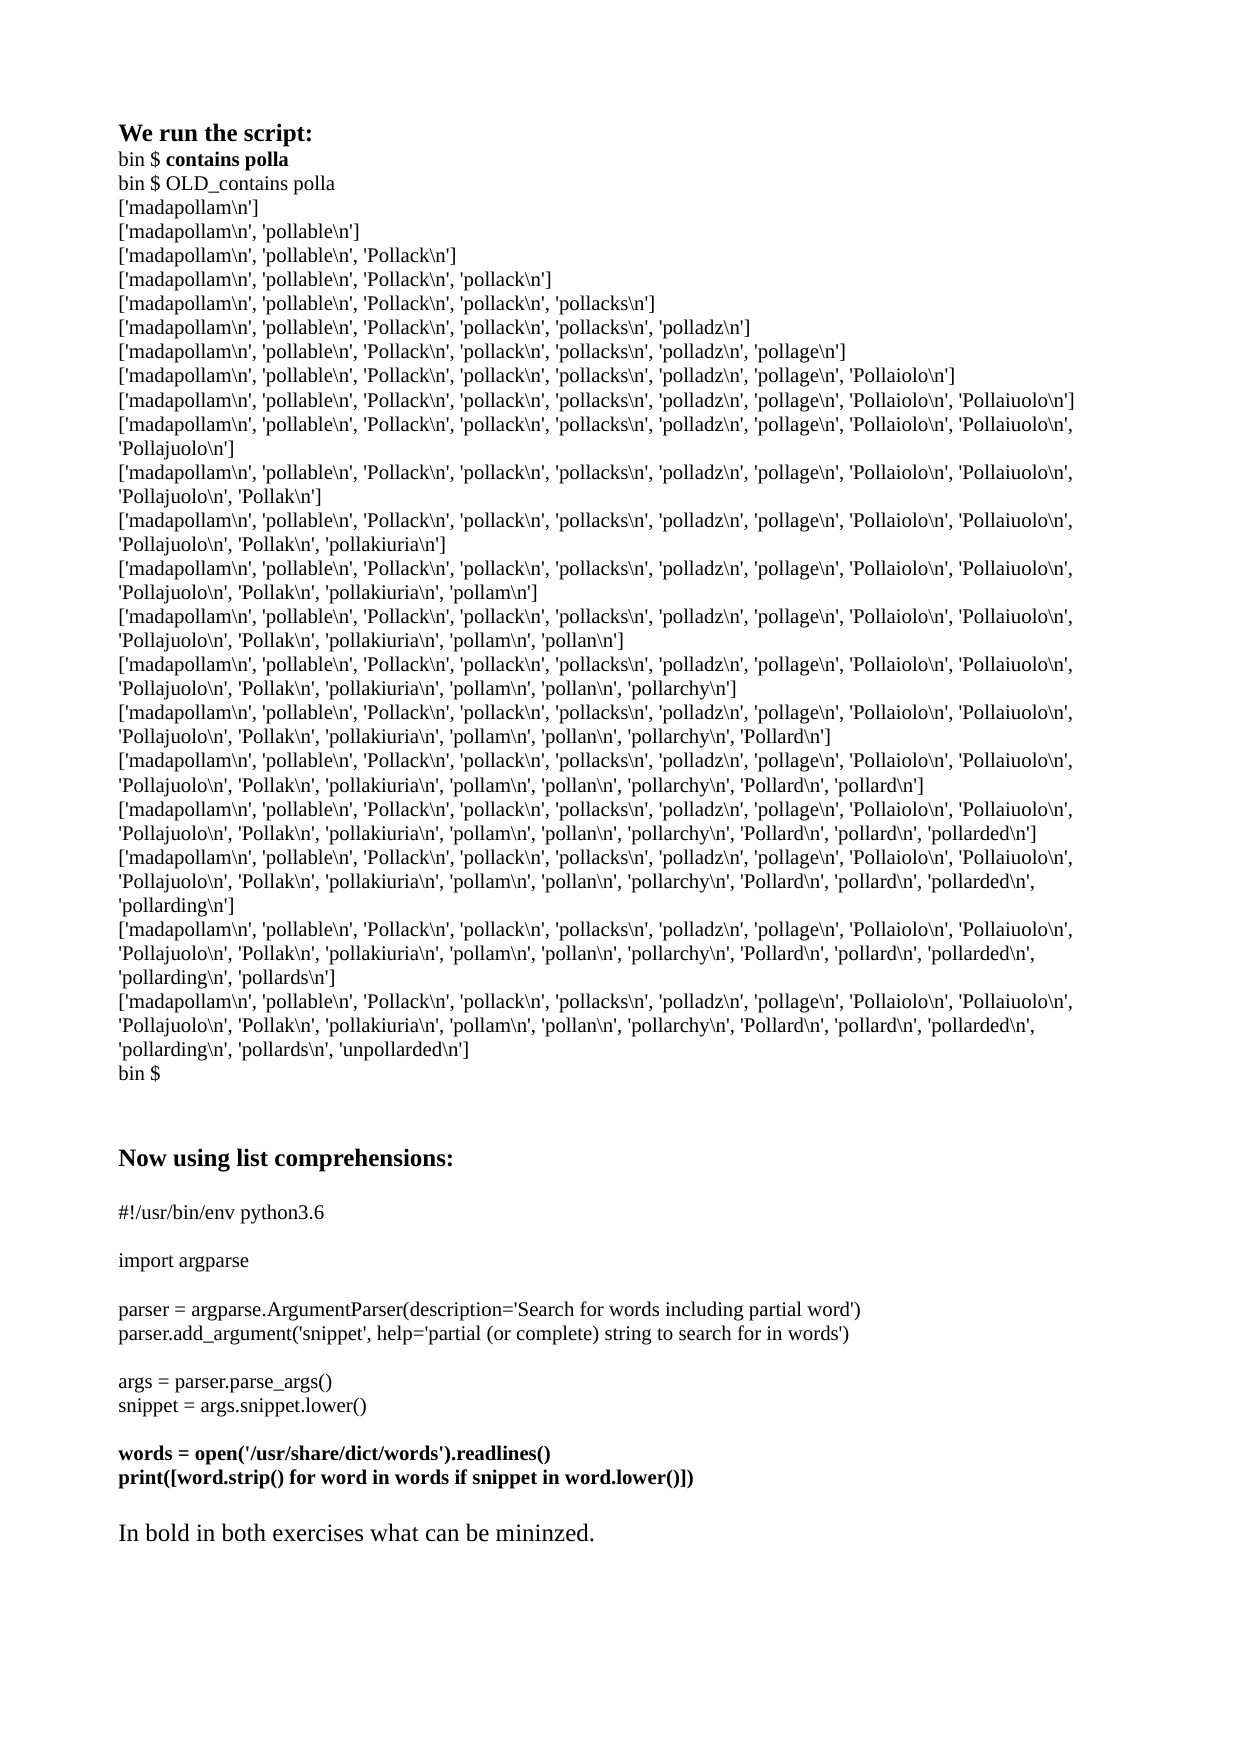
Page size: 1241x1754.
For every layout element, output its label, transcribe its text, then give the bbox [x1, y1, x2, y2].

text words = open('/usr/share/dict/words').readlines() [118, 1441, 1122, 1465]
text ['madapollam\n', 'pollable\n', 'Pollack\n', 'pollack\n', 'pollacks\n', 'polladz\n', 'pollage\n'] [118, 339, 1122, 363]
text We run the script: [118, 118, 1122, 147]
text bin $ contains polla [118, 147, 1122, 171]
text parser = argparse.ArgumentParser(description='Search for words including partial word') [118, 1297, 1122, 1321]
text ['madapollam\n', 'pollable\n', 'Pollack\n', 'pollack\n', 'pollacks\n', 'polladz\n', 'pollage\n', 'Pollaiolo\n', 'Pollaiuolo\n', 'Pollajuolo\n', 'Pollak\n'] [118, 460, 1122, 508]
text Now using list comprehensions: [118, 1143, 1122, 1172]
text ['madapollam\n', 'pollable\n', 'Pollack\n', 'pollack\n', 'pollacks\n', 'polladz\n'] [118, 315, 1122, 339]
text ['madapollam\n', 'pollable\n', 'Pollack\n', 'pollack\n', 'pollacks\n', 'polladz\n', 'pollage\n', 'Pollaiolo\n', 'Pollaiuolo\n', 'Pollajuolo\n', 'Pollak\n', 'pollakiuria\n', 'pollam\n', 'pollan\n', 'pollarchy\n'] [118, 652, 1122, 700]
text ['madapollam\n', 'pollable\n', 'Pollack\n', 'pollack\n', 'pollacks\n', 'polladz\n', 'pollage\n', 'Pollaiolo\n'] [118, 363, 1122, 387]
text snippet = args.snippet.lower() [118, 1393, 1122, 1417]
text ['madapollam\n'] [118, 195, 1122, 219]
text ['madapollam\n', 'pollable\n', 'Pollack\n', 'pollack\n', 'pollacks\n', 'polladz\n', 'pollage\n', 'Pollaiolo\n', 'Pollaiuolo\n'] [118, 387, 1122, 412]
text ['madapollam\n', 'pollable\n', 'Pollack\n', 'pollack\n', 'pollacks\n', 'polladz\n', 'pollage\n', 'Pollaiolo\n', 'Pollaiuolo\n', 'Pollajuolo\n', 'Pollak\n', 'pollakiuria\n', 'pollam\n', 'pollan\n', 'pollarchy\n', 'Pollard\n', 'pollard\n', 'pollarded\n', 'pollarding\n', 'pollards\n', 'unpollarded\n'] [118, 989, 1122, 1061]
text parser.add_argument('snippet', help='partial (or complete) string to search for in words') [118, 1321, 1122, 1345]
text ['madapollam\n', 'pollable\n', 'Pollack\n', 'pollack\n', 'pollacks\n', 'polladz\n', 'pollage\n', 'Pollaiolo\n', 'Pollaiuolo\n', 'Pollajuolo\n', 'Pollak\n', 'pollakiuria\n', 'pollam\n'] [118, 556, 1122, 604]
text ['madapollam\n', 'pollable\n', 'Pollack\n', 'pollack\n', 'pollacks\n', 'polladz\n', 'pollage\n', 'Pollaiolo\n', 'Pollaiuolo\n', 'Pollajuolo\n', 'Pollak\n', 'pollakiuria\n'] [118, 508, 1122, 556]
text ['madapollam\n', 'pollable\n', 'Pollack\n'] [118, 243, 1122, 267]
text ['madapollam\n', 'pollable\n', 'Pollack\n', 'pollack\n', 'pollacks\n', 'polladz\n', 'pollage\n', 'Pollaiolo\n', 'Pollaiuolo\n', 'Pollajuolo\n', 'Pollak\n', 'pollakiuria\n', 'pollam\n', 'pollan\n'] [118, 604, 1122, 652]
text In bold in both exercises what can be mininzed. [118, 1518, 1122, 1547]
text ['madapollam\n', 'pollable\n', 'Pollack\n', 'pollack\n', 'pollacks\n', 'polladz\n', 'pollage\n', 'Pollaiolo\n', 'Pollaiuolo\n', 'Pollajuolo\n', 'Pollak\n', 'pollakiuria\n', 'pollam\n', 'pollan\n', 'pollarchy\n', 'Pollard\n', 'pollard\n'] [118, 748, 1122, 797]
text ['madapollam\n', 'pollable\n', 'Pollack\n', 'pollack\n', 'pollacks\n', 'polladz\n', 'pollage\n', 'Pollaiolo\n', 'Pollaiuolo\n', 'Pollajuolo\n', 'Pollak\n', 'pollakiuria\n', 'pollam\n', 'pollan\n', 'pollarchy\n', 'Pollard\n', 'pollard\n', 'pollarded\n', 'pollarding\n', 'pollards\n'] [118, 917, 1122, 989]
text args = parser.parse_args() [118, 1369, 1122, 1393]
text print([word.strip() for word in words if snippet in word.lower()]) [118, 1465, 1122, 1489]
text bin $ [118, 1061, 1122, 1085]
text ['madapollam\n', 'pollable\n', 'Pollack\n', 'pollack\n', 'pollacks\n'] [118, 291, 1122, 315]
text ['madapollam\n', 'pollable\n', 'Pollack\n', 'pollack\n', 'pollacks\n', 'polladz\n', 'pollage\n', 'Pollaiolo\n', 'Pollaiuolo\n', 'Pollajuolo\n', 'Pollak\n', 'pollakiuria\n', 'pollam\n', 'pollan\n', 'pollarchy\n', 'Pollard\n', 'pollard\n', 'pollarded\n'] [118, 797, 1122, 845]
text #!/usr/bin/env python3.6 [118, 1200, 1122, 1224]
text ['madapollam\n', 'pollable\n', 'Pollack\n', 'pollack\n', 'pollacks\n', 'polladz\n', 'pollage\n', 'Pollaiolo\n', 'Pollaiuolo\n', 'Pollajuolo\n'] [118, 412, 1122, 460]
text ['madapollam\n', 'pollable\n'] [118, 219, 1122, 243]
text ['madapollam\n', 'pollable\n', 'Pollack\n', 'pollack\n', 'pollacks\n', 'polladz\n', 'pollage\n', 'Pollaiolo\n', 'Pollaiuolo\n', 'Pollajuolo\n', 'Pollak\n', 'pollakiuria\n', 'pollam\n', 'pollan\n', 'pollarchy\n', 'Pollard\n', 'pollard\n', 'pollarded\n', 'pollarding\n'] [118, 845, 1122, 917]
text ['madapollam\n', 'pollable\n', 'Pollack\n', 'pollack\n'] [118, 267, 1122, 291]
text import argparse [118, 1248, 1122, 1272]
text bin $ OLD_contains polla [118, 171, 1122, 195]
text ['madapollam\n', 'pollable\n', 'Pollack\n', 'pollack\n', 'pollacks\n', 'polladz\n', 'pollage\n', 'Pollaiolo\n', 'Pollaiuolo\n', 'Pollajuolo\n', 'Pollak\n', 'pollakiuria\n', 'pollam\n', 'pollan\n', 'pollarchy\n', 'Pollard\n'] [118, 700, 1122, 748]
